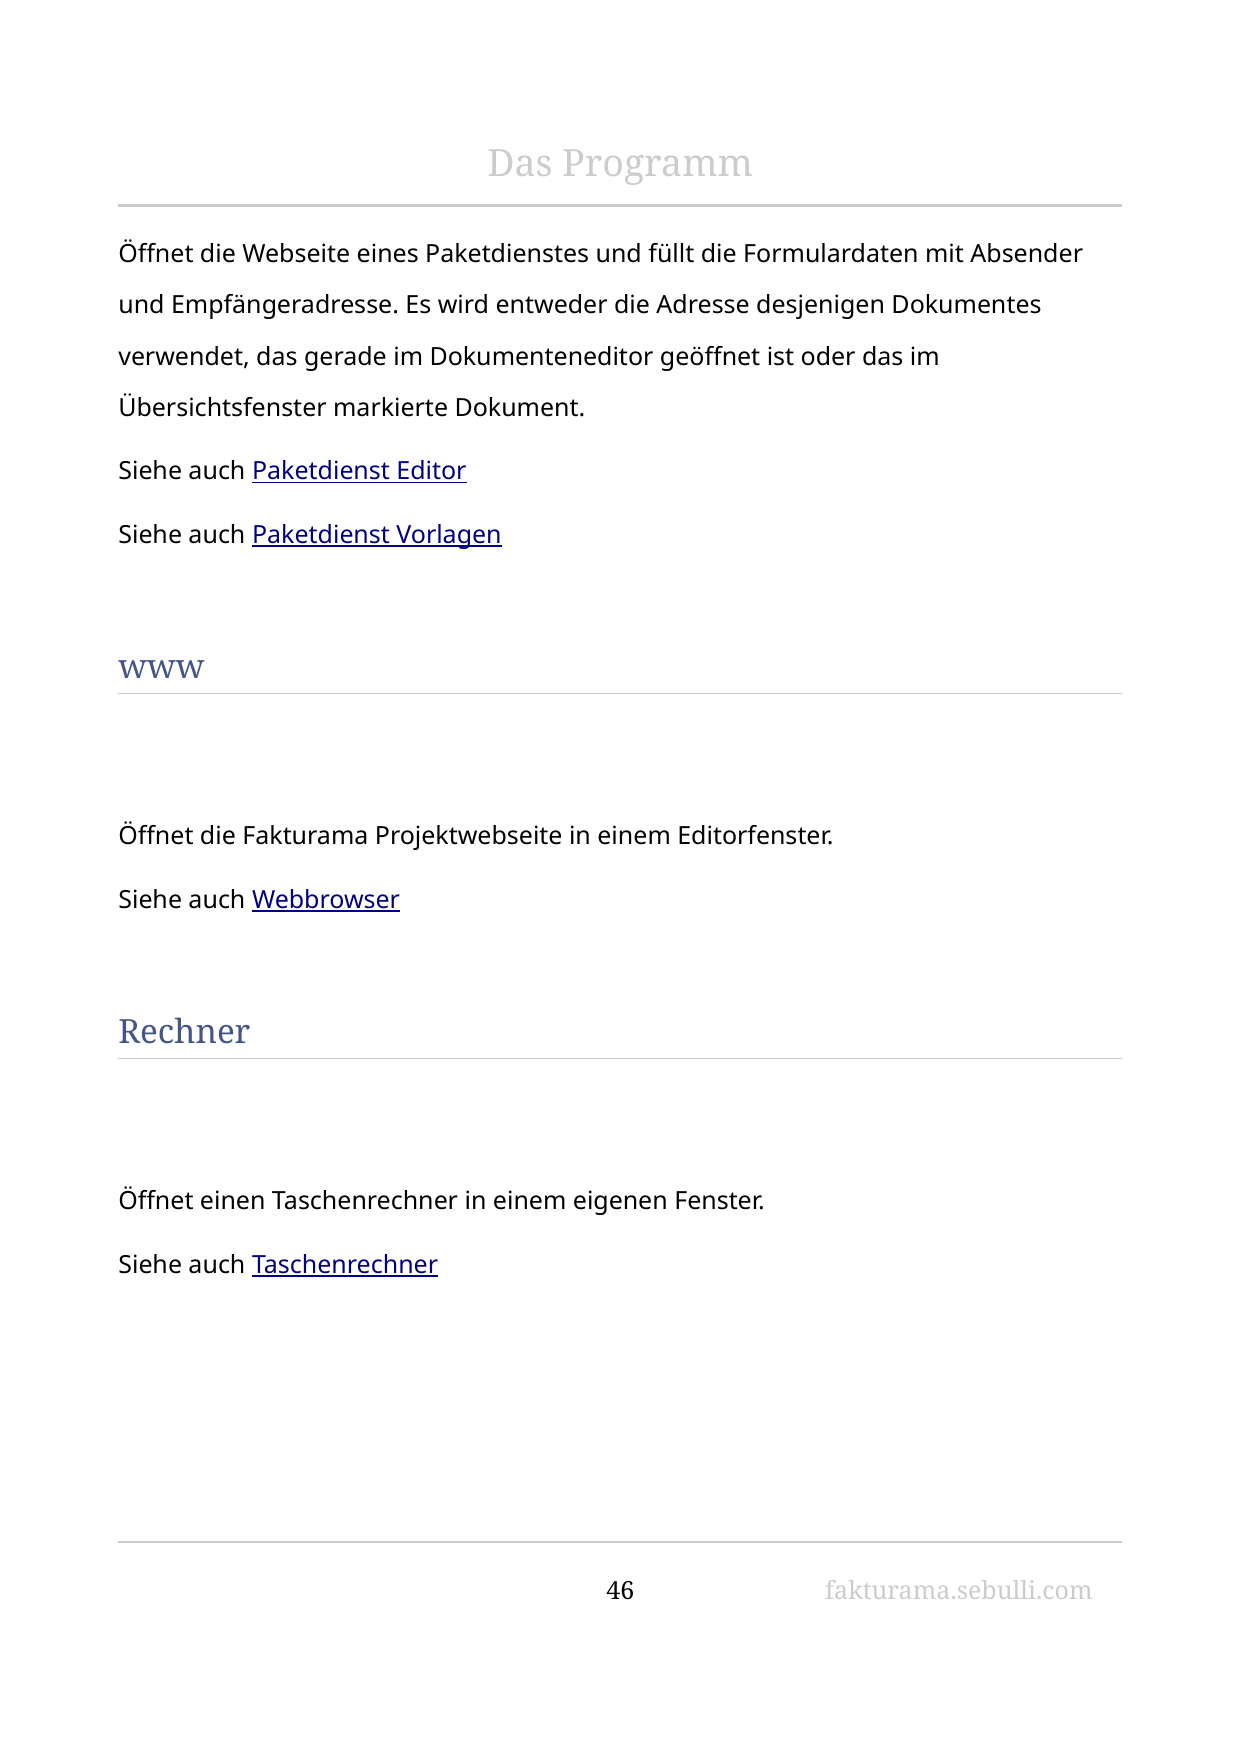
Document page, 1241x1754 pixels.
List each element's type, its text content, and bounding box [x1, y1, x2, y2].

subtitle Rechner [118, 1007, 1122, 1058]
text Öffnet die Webseite eines Paketdienstes und füllt die Formulardaten mit Absender und Empfängeradresse. Es wird entweder die Adresse desjenigen Dokumentes verwendet, das gerade im Dokumenteneditor geöffnet ist oder das im Übersichtsfenster markierte Dokument. [118, 236, 1122, 423]
text Siehe auch Paketdienst Editor [118, 453, 1122, 487]
text Öffnet einen Taschenrechner in einem eigenen Fenster. [118, 1183, 1122, 1217]
text Öffnet die Fakturama Projektwebseite in einem Editorfenster. [118, 818, 1122, 852]
text Siehe auch Webbrowser [118, 881, 1122, 916]
text Siehe auch Paketdienst Vorlagen [118, 516, 1122, 550]
subtitle www [118, 642, 1122, 693]
text Siehe auch Taschenrechner [118, 1247, 1122, 1281]
